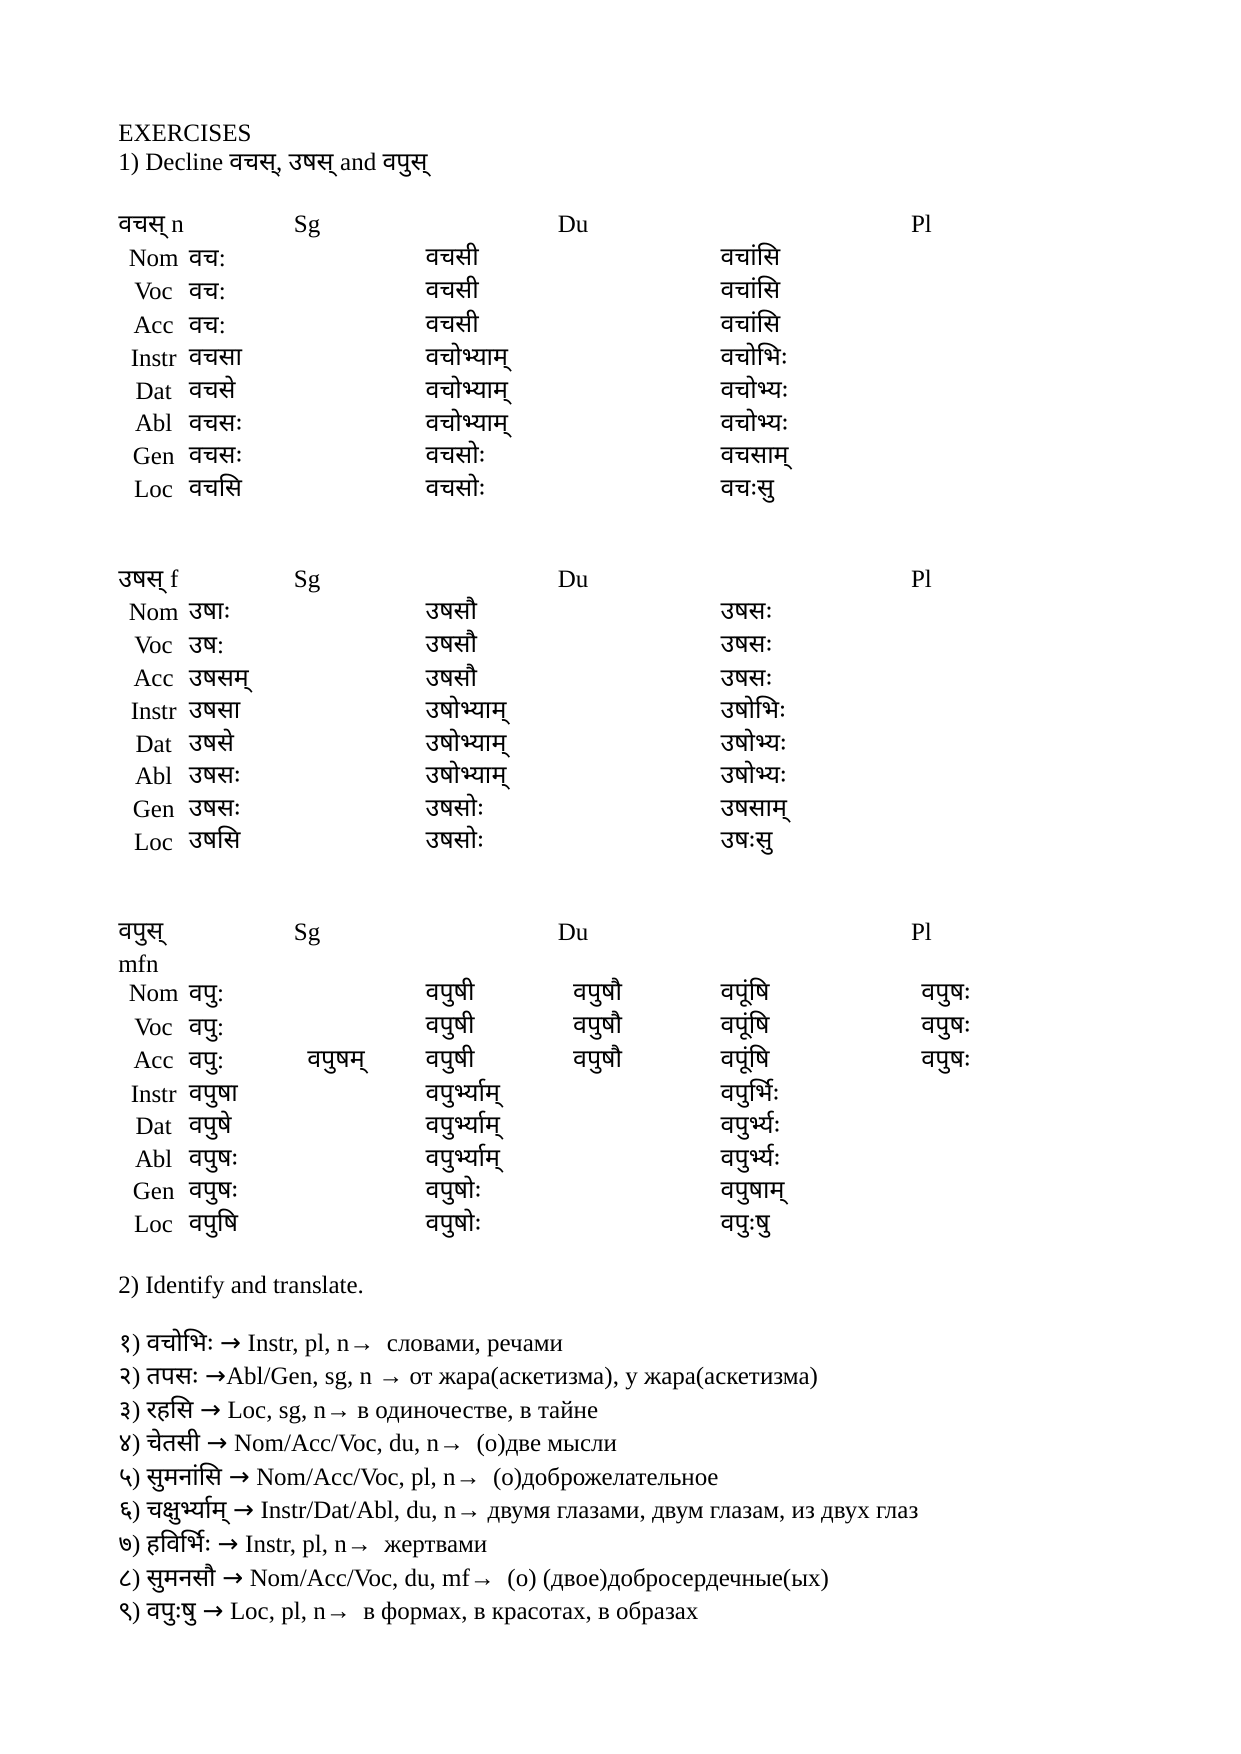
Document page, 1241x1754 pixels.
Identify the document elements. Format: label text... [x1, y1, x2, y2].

table_header Du [425, 564, 720, 597]
table_cell Voc [118, 630, 189, 663]
table_cell उषसम् [189, 664, 425, 696]
table_cell वचांसि [720, 310, 1122, 343]
table_header Pl [720, 209, 1122, 243]
table_cell उषोभ्यः [720, 761, 1122, 794]
table_cell उषोभ्याम् [425, 761, 720, 794]
table_cell वचसोः [425, 474, 720, 506]
table_cell वपूंषि [720, 1012, 921, 1045]
table_cell उषसौ [425, 598, 720, 630]
table_header Pl [720, 564, 1122, 597]
table_cell उषसः [720, 598, 1122, 630]
table_cell उषोभिः [720, 696, 1122, 729]
table_cell वपुर्भ्याम् [425, 1144, 720, 1176]
table_cell वपुर्भ्यः [720, 1144, 1122, 1176]
table_cell Instr [118, 696, 189, 729]
table_cell वचांसि [720, 276, 1122, 310]
table_cell Dat [118, 729, 189, 761]
table_cell Acc [118, 1045, 189, 1079]
table_header Sg [189, 917, 425, 978]
table_cell वपुषौ [573, 978, 720, 1012]
table_cell वचःसु [720, 474, 1122, 506]
table_cell वचसाम् [720, 441, 1122, 474]
table_cell वपुषी [425, 1045, 573, 1079]
table_cell वपुषोः [425, 1209, 720, 1242]
table_cell वच: [189, 276, 425, 310]
table_cell उषसोः [425, 827, 720, 859]
table_cell वपुषाम् [720, 1176, 1122, 1209]
table_cell Voc [118, 1012, 189, 1045]
table_header उषस् f [118, 564, 189, 597]
table_cell Abl [118, 761, 189, 794]
table_cell वपुषी [425, 1012, 573, 1045]
table_cell Voc [118, 276, 189, 310]
table_cell उषसे [189, 729, 425, 761]
table_cell वपुषः [921, 978, 1122, 1012]
table_cell Acc [118, 664, 189, 696]
table_cell वचसे [189, 376, 425, 408]
table_cell Instr [118, 1079, 189, 1111]
table_cell वपु: [189, 978, 425, 1012]
table_cell वपुर्भ्याम् [425, 1111, 720, 1144]
table_cell उषसाम् [720, 794, 1122, 827]
table_cell उषोभ्याम् [425, 729, 720, 761]
table_cell वचसी [425, 310, 720, 343]
text EXERCISES [118, 118, 1122, 147]
table_cell वचसी [425, 243, 720, 276]
table_cell Nom [118, 598, 189, 630]
table_cell वपुषः [189, 1144, 425, 1176]
table_cell Instr [118, 343, 189, 376]
table_cell वपुःषु [720, 1209, 1122, 1242]
table_cell वपुषे [189, 1111, 425, 1144]
text ६) चक्षुर्भ्याम् → Instr/Dat/Abl, du, n→ двумя глазами, двум глазам, из двух глаз [118, 1496, 1122, 1529]
table_cell उषोभ्यः [720, 729, 1122, 761]
table_cell उषसोः [425, 794, 720, 827]
table_cell वपुर्भ्याम् [425, 1079, 720, 1111]
table_cell वचसोः [425, 441, 720, 474]
table_cell Loc [118, 1209, 189, 1242]
table_cell वचसा [189, 343, 425, 376]
table_cell उषसौ [425, 664, 720, 696]
table_cell वचोभ्याम् [425, 376, 720, 408]
table_cell वचोभ्यः [720, 376, 1122, 408]
table_cell उषसः [720, 630, 1122, 663]
text 2) Identify and translate. [118, 1270, 1122, 1299]
text २) तपसः →Abl/Gen, sg, n → от жара(аскетизма), у жара(аскетизма) [118, 1361, 1122, 1395]
table_cell वपुषः [921, 1045, 1122, 1079]
table_cell वचसी [425, 276, 720, 310]
table_cell वपुषि [189, 1209, 425, 1242]
text ९) वपुःषु → Loc, pl, n→ в формах, в красотах, в образах [118, 1596, 1122, 1630]
text ४) चेतसी → Nom/Acc/Voc, du, n→ (о)две мысли [118, 1428, 1122, 1462]
table_header वचस् n [118, 209, 189, 243]
table_cell वपुर्भ्यः [720, 1111, 1122, 1144]
table_cell वचसः [189, 409, 425, 441]
table_cell वपुर्भिः [720, 1079, 1122, 1111]
text ८) सुमनसौ → Nom/Acc/Voc, du, mf→ (о) (двое)добросердечные(ых) [118, 1563, 1122, 1596]
text ३) रहसि → Loc, sg, n→ в одиночестве, в тайне [118, 1395, 1122, 1428]
table_cell Dat [118, 1111, 189, 1144]
table_header Du [425, 209, 720, 243]
table_cell उषाः [189, 598, 425, 630]
table_cell उषसः [189, 761, 425, 794]
text ५) सुमनांसि → Nom/Acc/Voc, pl, n→ (о)доброжелательное [118, 1462, 1122, 1496]
table_header वपुस् mfn [118, 949, 189, 978]
table_cell उषःसु [720, 827, 1122, 859]
table_cell वपुषः [921, 1012, 1122, 1045]
table_cell Abl [118, 1144, 189, 1176]
table_cell वपुषौ [573, 1045, 720, 1079]
table_cell वपुषः [189, 1176, 425, 1209]
table_cell वपुषम् [307, 1045, 425, 1079]
table_cell Loc [118, 474, 189, 506]
table_cell उषोभ्याम् [425, 696, 720, 729]
text १) वचोभिः → Instr, pl, n→ словами, речами [118, 1328, 1122, 1361]
table_cell उषसा [189, 696, 425, 729]
table_cell वपुषा [189, 1079, 425, 1111]
table_cell Loc [118, 827, 189, 859]
table_cell वपूंषि [720, 1045, 921, 1079]
table_cell वच: [189, 243, 425, 276]
table_cell उषसः [720, 664, 1122, 696]
table_cell वचोभिः [720, 343, 1122, 376]
table_cell उषसि [189, 827, 425, 859]
table_header Sg [189, 564, 425, 597]
table_cell वच: [189, 310, 425, 343]
table_cell Acc [118, 310, 189, 343]
text ७) हविर्भिः → Instr, pl, n→ жертвами [118, 1529, 1122, 1563]
table_cell वपुषोः [425, 1176, 720, 1209]
text 1) Decline वचस्, उषस् and वपुस् [118, 147, 1122, 180]
table_cell Nom [118, 978, 189, 1012]
table_cell उषसः [189, 794, 425, 827]
table_cell वचसः [189, 441, 425, 474]
table_cell Gen [118, 441, 189, 474]
table_cell वपुषी [425, 978, 573, 1012]
table_cell वपूंषि [720, 978, 921, 1012]
table_cell वपु: [189, 1012, 425, 1045]
table_header Sg [189, 209, 425, 243]
table_cell वचसि [189, 474, 425, 506]
table_cell Gen [118, 1176, 189, 1209]
table_cell वपुषौ [573, 1012, 720, 1045]
table_header Pl [720, 917, 1122, 978]
table_cell वचोभ्याम् [425, 409, 720, 441]
table_cell वपु: [189, 1045, 307, 1079]
table_cell वचोभ्याम् [425, 343, 720, 376]
table_cell Abl [118, 409, 189, 441]
table_cell वचांसि [720, 243, 1122, 276]
table_cell Gen [118, 794, 189, 827]
table_cell उष: [189, 630, 425, 663]
table_cell Dat [118, 376, 189, 408]
table_cell वचोभ्यः [720, 409, 1122, 441]
table_cell Nom [118, 243, 189, 276]
table_header Du [425, 917, 720, 978]
table_cell उषसौ [425, 630, 720, 663]
